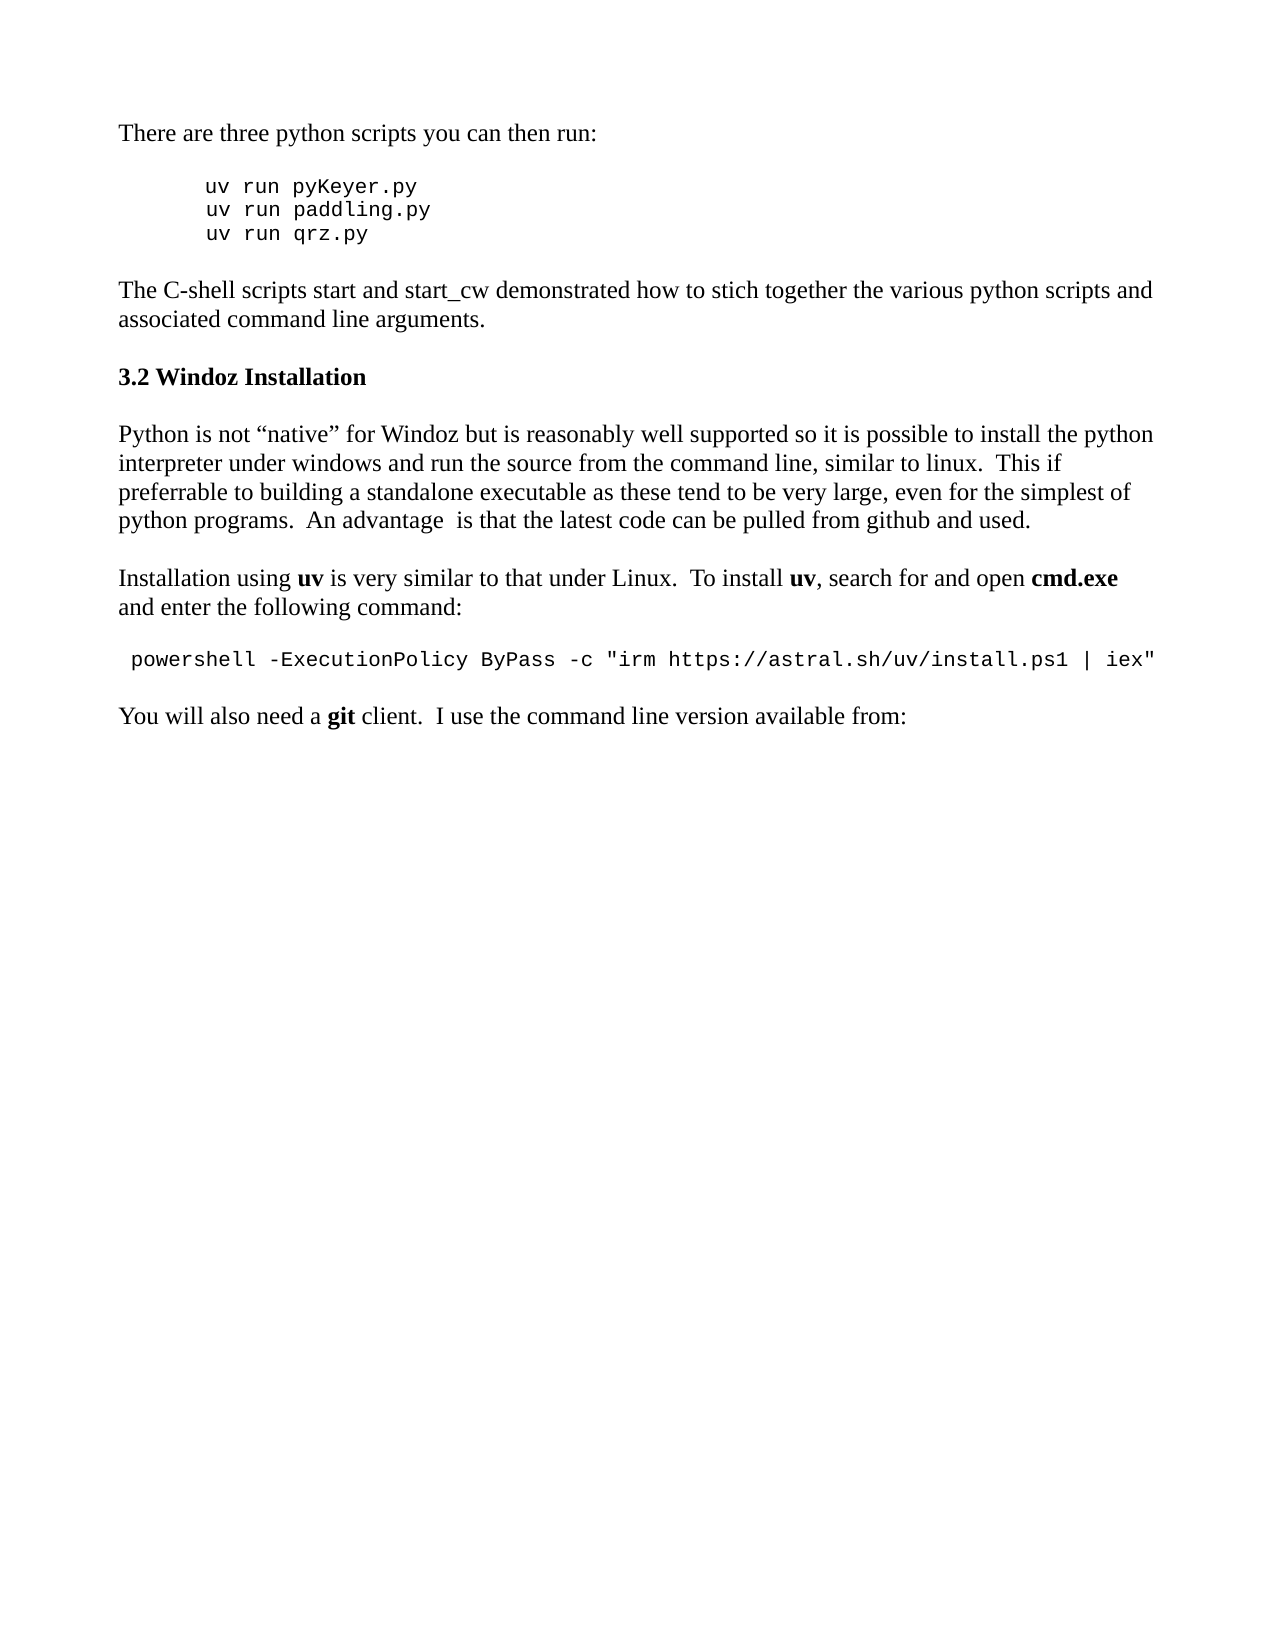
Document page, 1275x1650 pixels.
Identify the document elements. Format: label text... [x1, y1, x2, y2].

text Python is not “native” for Windoz but is reasonably well supported so it is possible to install the python interpreter under windows and run the source from the command line, similar to linux. This if preferrable to building a standalone executable as these tend to be very large, even for the simplest of python programs. An advantage is that the latest code can be pulled from github and used. [118, 419, 1157, 534]
text uv run paddling.py [118, 199, 1157, 223]
text 3.2 Windoz Installation [118, 362, 1157, 390]
text powershell -ExecutionPolicy ByPass -c "irm https://astral.sh/uv/install.ps1 | iex" [118, 649, 1157, 673]
text The C-shell scripts start and start_cw demonstrated how to stich together the various python scripts and associated command line arguments. [118, 275, 1157, 333]
text uv run qrz.py [118, 223, 1157, 247]
text Installation using uv is very similar to that under Linux. To install uv, search for and open cmd.exe and enter the following command: [118, 563, 1157, 620]
text uv run pyKeyer.py [118, 176, 1157, 199]
text There are three python scripts you can then run: [118, 118, 1157, 147]
text You will also need a git client. I use the command line version available from: [118, 701, 1157, 730]
